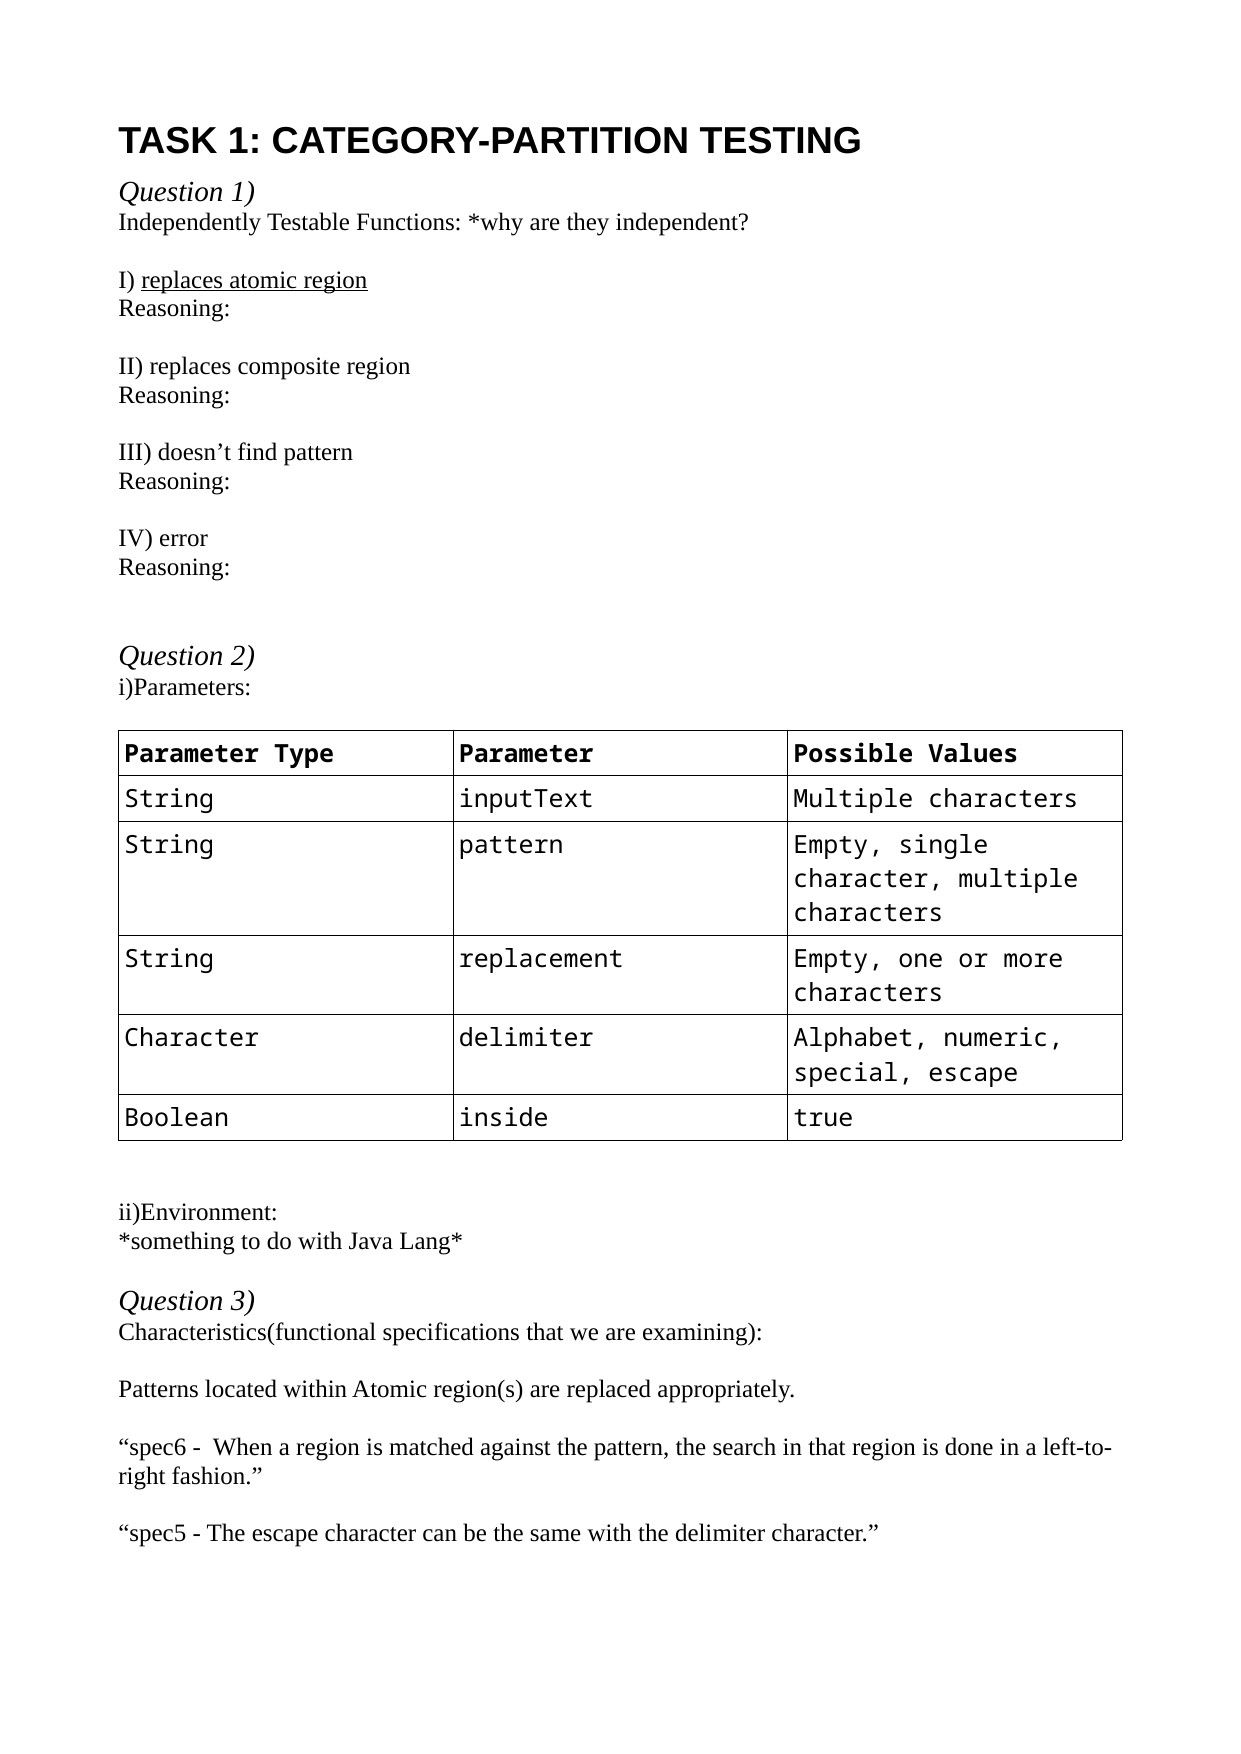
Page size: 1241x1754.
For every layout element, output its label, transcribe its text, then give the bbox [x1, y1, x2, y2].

text *something to do with Java Lang* [118, 1226, 1122, 1255]
text i)Parameters: [118, 672, 1122, 701]
text Characteristics(functional specifications that we are examining): [118, 1317, 1122, 1346]
table_cell Alphabet, numeric, special, escape [788, 1015, 1122, 1094]
text Reasoning: [118, 293, 1122, 322]
table_cell delimiter [454, 1015, 787, 1094]
table_cell Empty, one or more characters [788, 936, 1122, 1014]
text “spec5 - The escape character can be the same with the delimiter character.” [118, 1518, 1122, 1547]
text II) replaces composite region [118, 351, 1122, 380]
text ii)Environment: [118, 1197, 1122, 1226]
table_cell Multiple characters [788, 776, 1122, 821]
table_cell replacement [454, 936, 787, 1014]
table_cell pattern [454, 822, 787, 934]
table_cell String [119, 936, 453, 1014]
text III) doesn’t find pattern [118, 437, 1122, 466]
subtitle TASK 1: CATEGORY-PARTITION TESTING [118, 118, 1122, 161]
table_cell String [119, 822, 453, 934]
text Patterns located within Atomic region(s) are replaced appropriately. [118, 1374, 1122, 1403]
table_header Possible Values [788, 731, 1122, 775]
table_cell Empty, single character, multiple characters [788, 822, 1122, 934]
table_cell String [119, 776, 453, 821]
text “spec6 - When a region is matched against the pattern, the search in that region is done in a left-to-right fashion.” [118, 1432, 1122, 1489]
text Reasoning: [118, 380, 1122, 408]
text Question 2) [118, 638, 1122, 672]
table_cell true [788, 1095, 1122, 1139]
text I) replaces atomic region [118, 265, 1122, 293]
text Independently Testable Functions: *why are they independent? [118, 207, 1122, 236]
table_cell Boolean [119, 1095, 453, 1139]
text Reasoning: [118, 466, 1122, 495]
table_cell Character [119, 1015, 453, 1094]
text IV) error [118, 523, 1122, 552]
table_cell inputText [454, 776, 787, 821]
table_header Parameter Type [119, 731, 453, 775]
text Reasoning: [118, 552, 1122, 581]
text Question 1) [118, 174, 1122, 207]
text Question 3) [118, 1283, 1122, 1317]
table_cell inside [454, 1095, 787, 1139]
table_header Parameter [454, 731, 787, 775]
